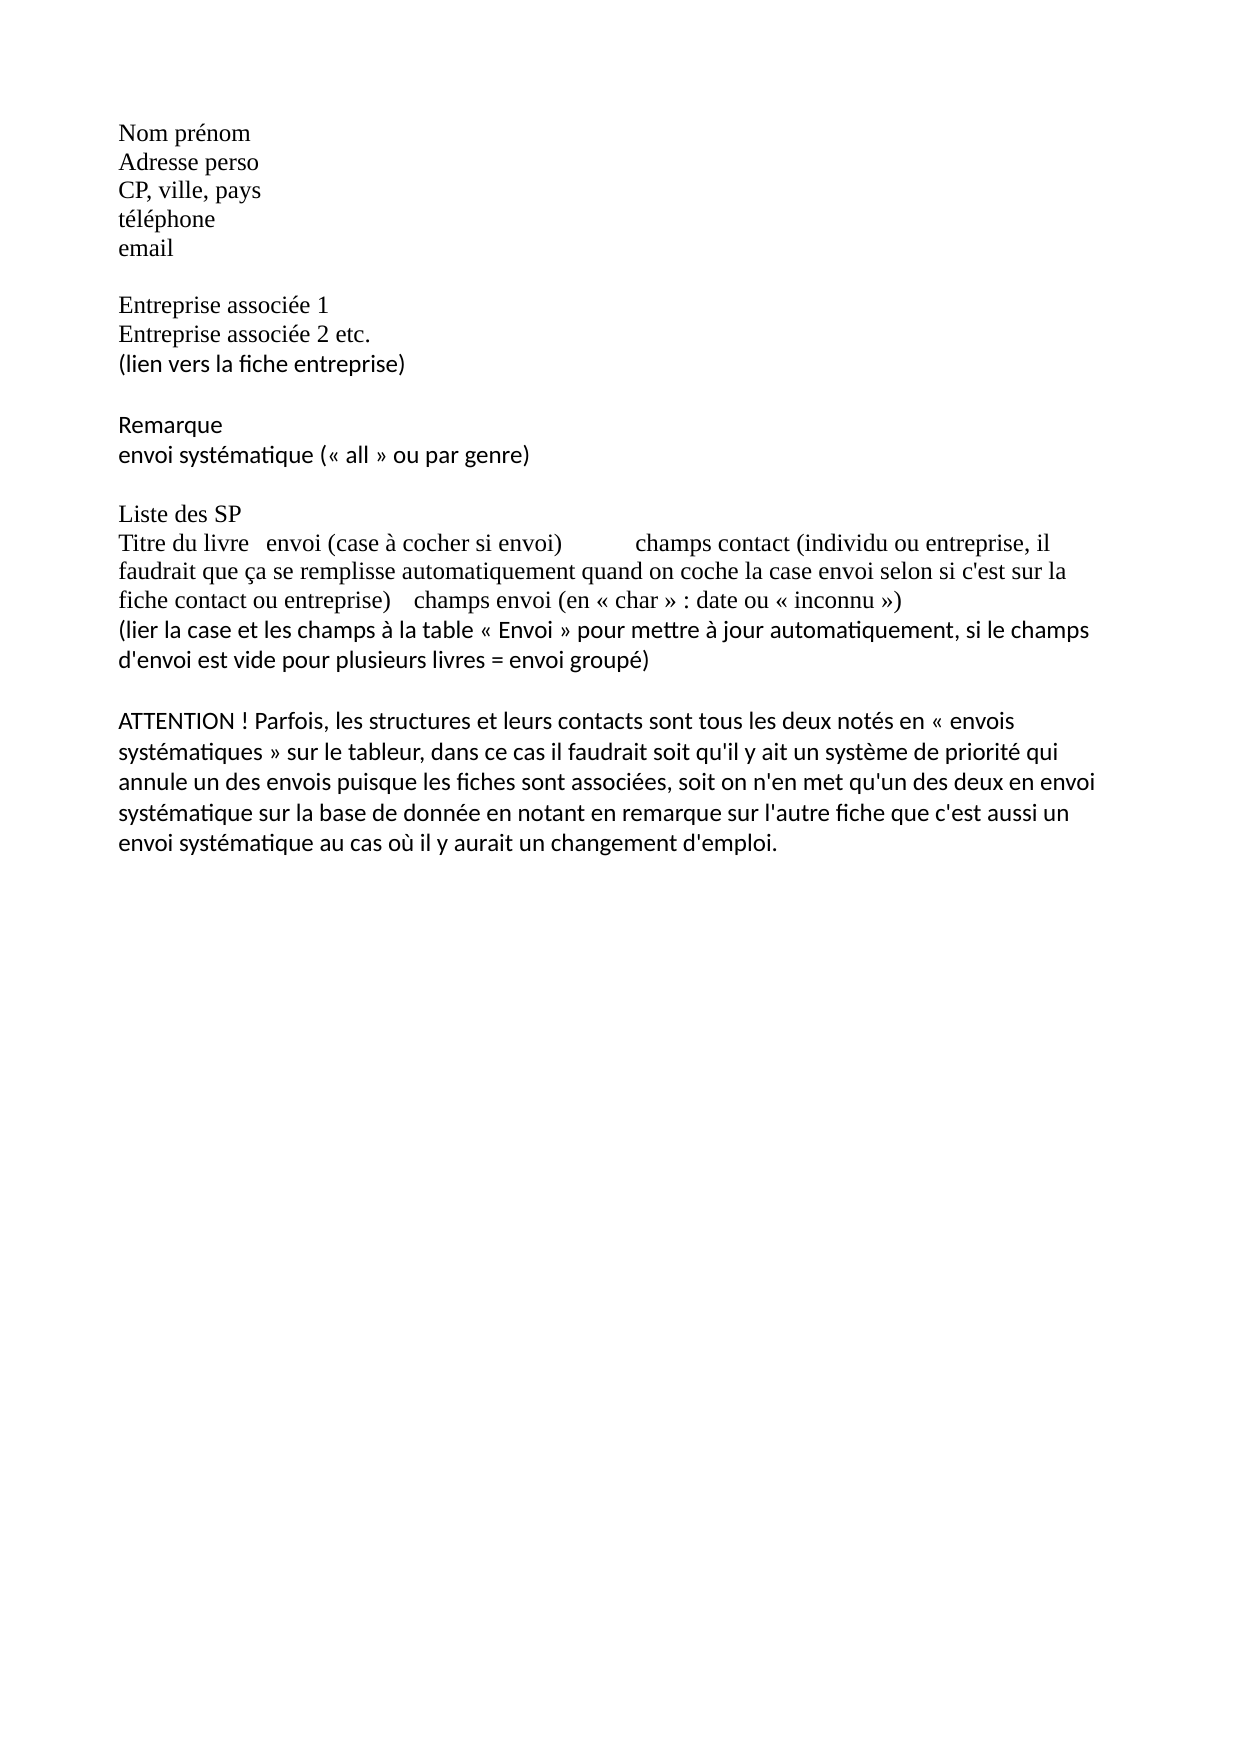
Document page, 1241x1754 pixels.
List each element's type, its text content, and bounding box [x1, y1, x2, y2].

text Adresse perso [118, 147, 1122, 176]
text ATTENTION ! Parfois, les structures et leurs contacts sont tous les deux notés en « envois systématiques » sur le tableur, dans ce cas il faudrait soit qu'il y ait un système de priorité qui annule un des envois puisque les fiches sont associées, soit on n'en met qu'un des deux en envoi systématique sur la base de donnée en notant en remarque sur l'autre fiche que c'est aussi un envoi systématique au cas où il y aurait un changement d'emploi. [118, 706, 1122, 858]
text Liste des SP [118, 499, 1122, 528]
text Entreprise associée 2 etc. [118, 319, 1122, 348]
text téléphone [118, 204, 1122, 233]
text Entreprise associée 1 [118, 291, 1122, 319]
text CP, ville, pays [118, 176, 1122, 204]
text Nom prénom [118, 118, 1122, 147]
text (lien vers la fiche entreprise) [118, 348, 1122, 379]
text (lier la case et les champs à la table « Envoi » pour mettre à jour automatiquement, si le champs d'envoi est vide pour plusieurs livres = envoi groupé) [118, 614, 1122, 675]
text email [118, 233, 1122, 262]
text envoi systématique (« all » ou par genre) [118, 440, 1122, 470]
text Remarque [118, 409, 1122, 440]
text Titre du livre envoi (case à cocher si envoi) champs contact (individu ou entreprise, il faudrait que ça se remplisse automatiquement quand on coche la case envoi selon si c'est sur la fiche contact ou entreprise) champs envoi (en « char » : date ou « inconnu ») [118, 528, 1122, 614]
